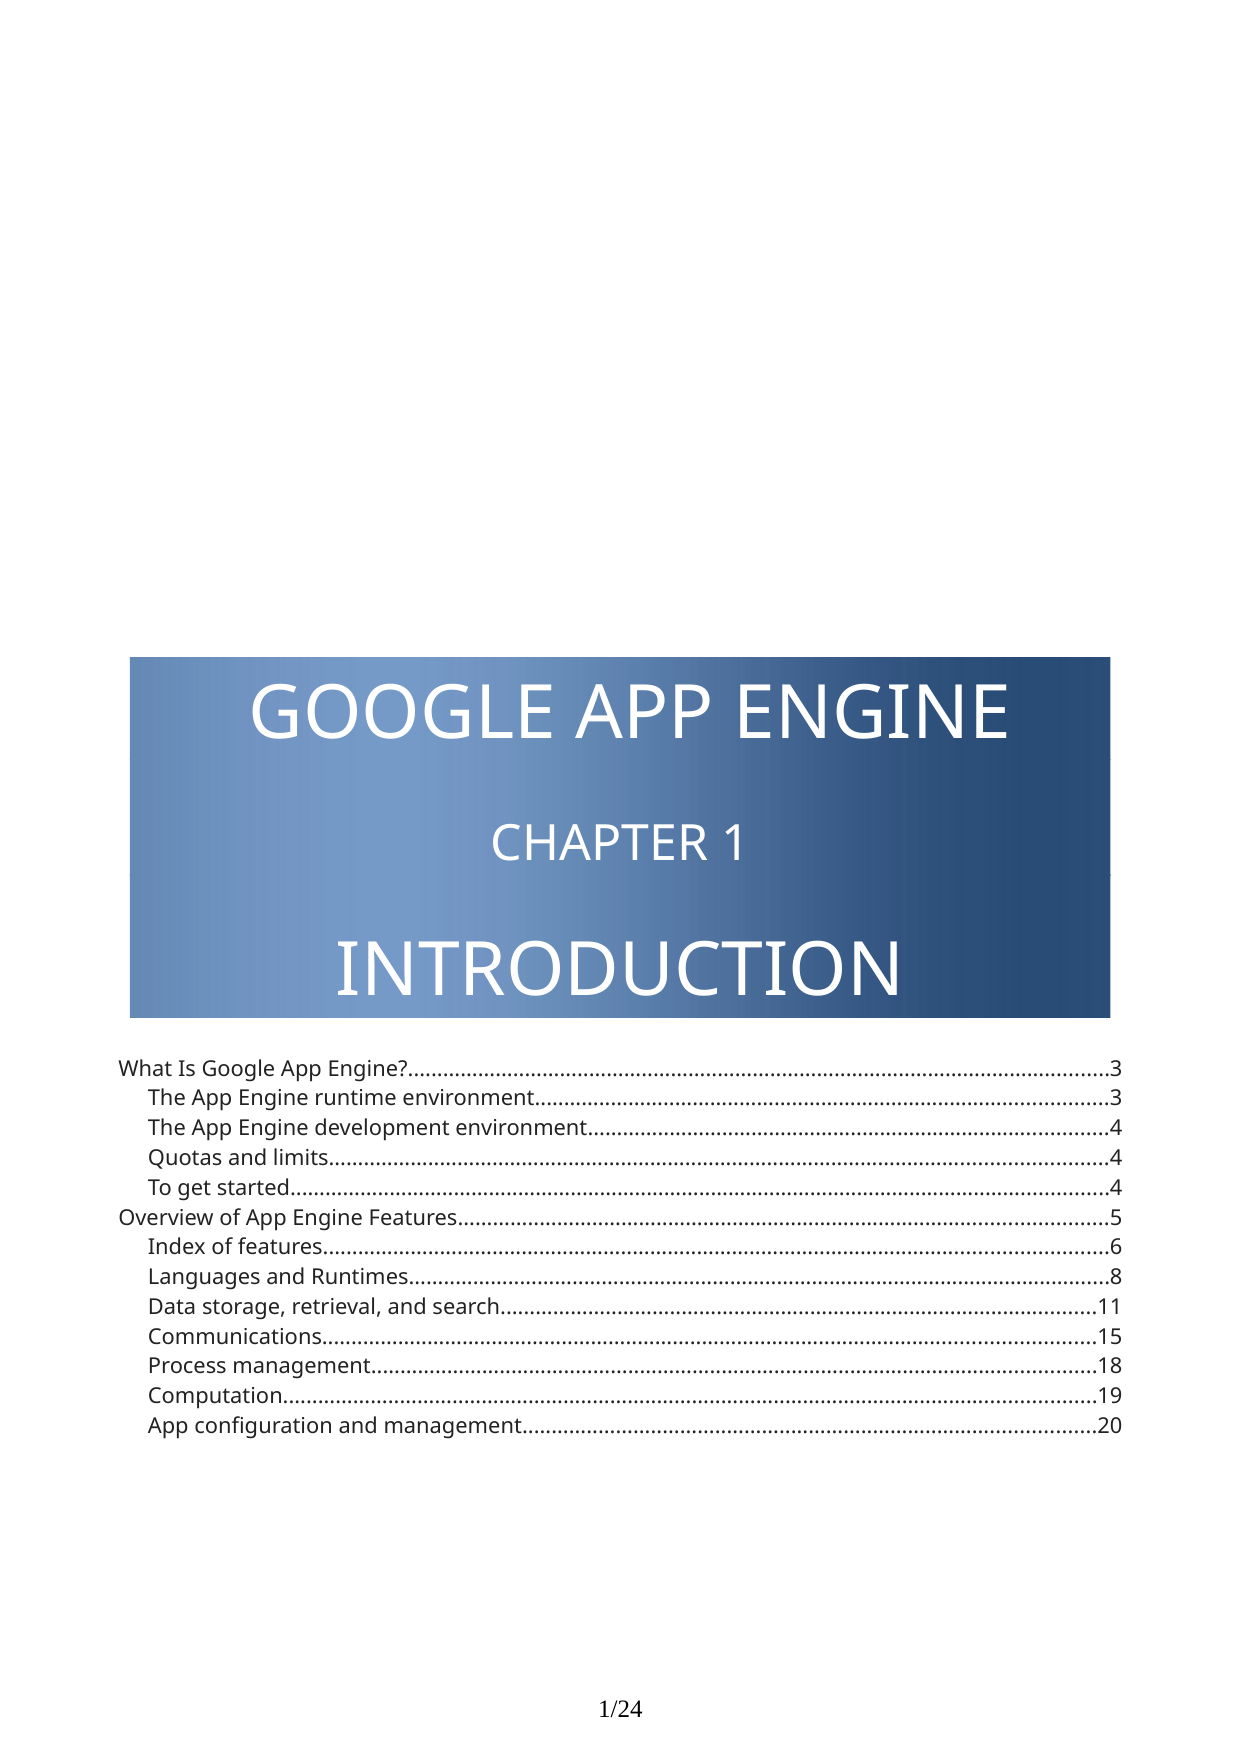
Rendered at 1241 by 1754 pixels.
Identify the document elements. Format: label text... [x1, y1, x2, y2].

text GOOGLE APP ENGINE [130, 658, 1110, 760]
text App configuration and management 20 [148, 1410, 1122, 1440]
text Process management 18 [148, 1351, 1122, 1380]
text INTRODUCTION [130, 915, 1110, 1017]
text The App Engine runtime environment 3 [148, 1082, 1122, 1112]
text Computation 19 [148, 1380, 1122, 1410]
text CHAPTER 1 [130, 807, 1110, 875]
text Data storage, retrieval, and search 11 [148, 1291, 1122, 1321]
text The App Engine development environment 4 [148, 1112, 1122, 1142]
text What Is Google App Engine? 3 [118, 1053, 1122, 1082]
text To get started... 4 [148, 1172, 1122, 1202]
text Index of features 6 [148, 1231, 1122, 1261]
text Communications 15 [148, 1321, 1122, 1351]
text Overview of App Engine Features 5 [118, 1202, 1122, 1231]
text Languages and Runtimes 8 [148, 1261, 1122, 1291]
text Quotas and limits 4 [148, 1142, 1122, 1172]
